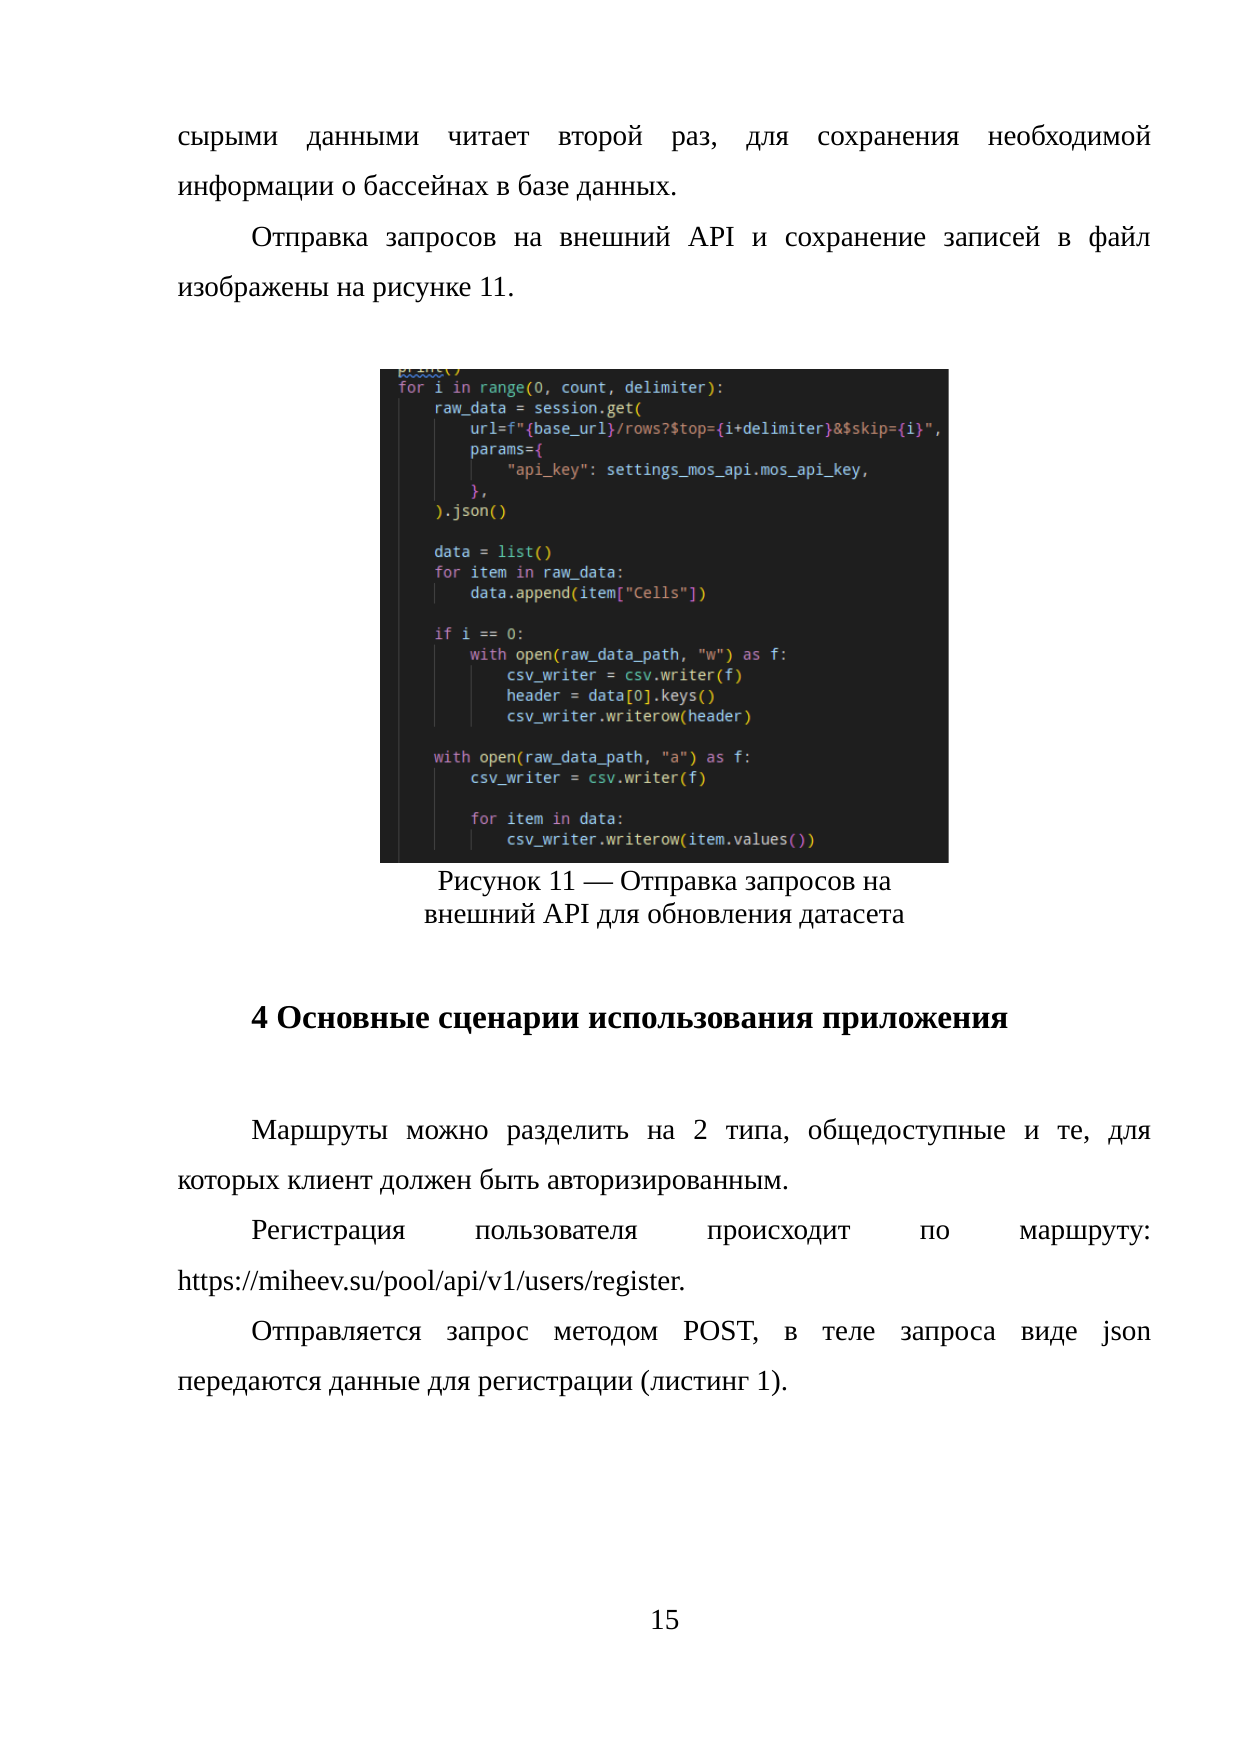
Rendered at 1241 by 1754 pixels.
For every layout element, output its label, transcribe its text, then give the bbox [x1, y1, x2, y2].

subtitle Основные сценарии использования приложения [177, 997, 1152, 1035]
text Рисунок 11 — Отправка запросов на внешний API для обновления датасета [380, 863, 949, 930]
picture [380, 369, 949, 863]
text Отправка запросов на внешний API и сохранение записей в файл изображены на рисунке 11. [177, 219, 1152, 303]
text Регистрация пользователя происходит по маршруту: https://miheev.su/pool/api/v1/users/register. [177, 1212, 1152, 1296]
text Отправляется запрос методом POST, в теле запроса виде json передаются данные для регистрации (листинг 1). [177, 1313, 1152, 1397]
text Маршруты можно разделить на 2 типа, общедоступные и те, для которых клиент должен быть авторизированным. [177, 1112, 1152, 1196]
text сырыми данными читает второй раз, для сохранения необходимой информации о бассейнах в базе данных. [177, 118, 1152, 202]
